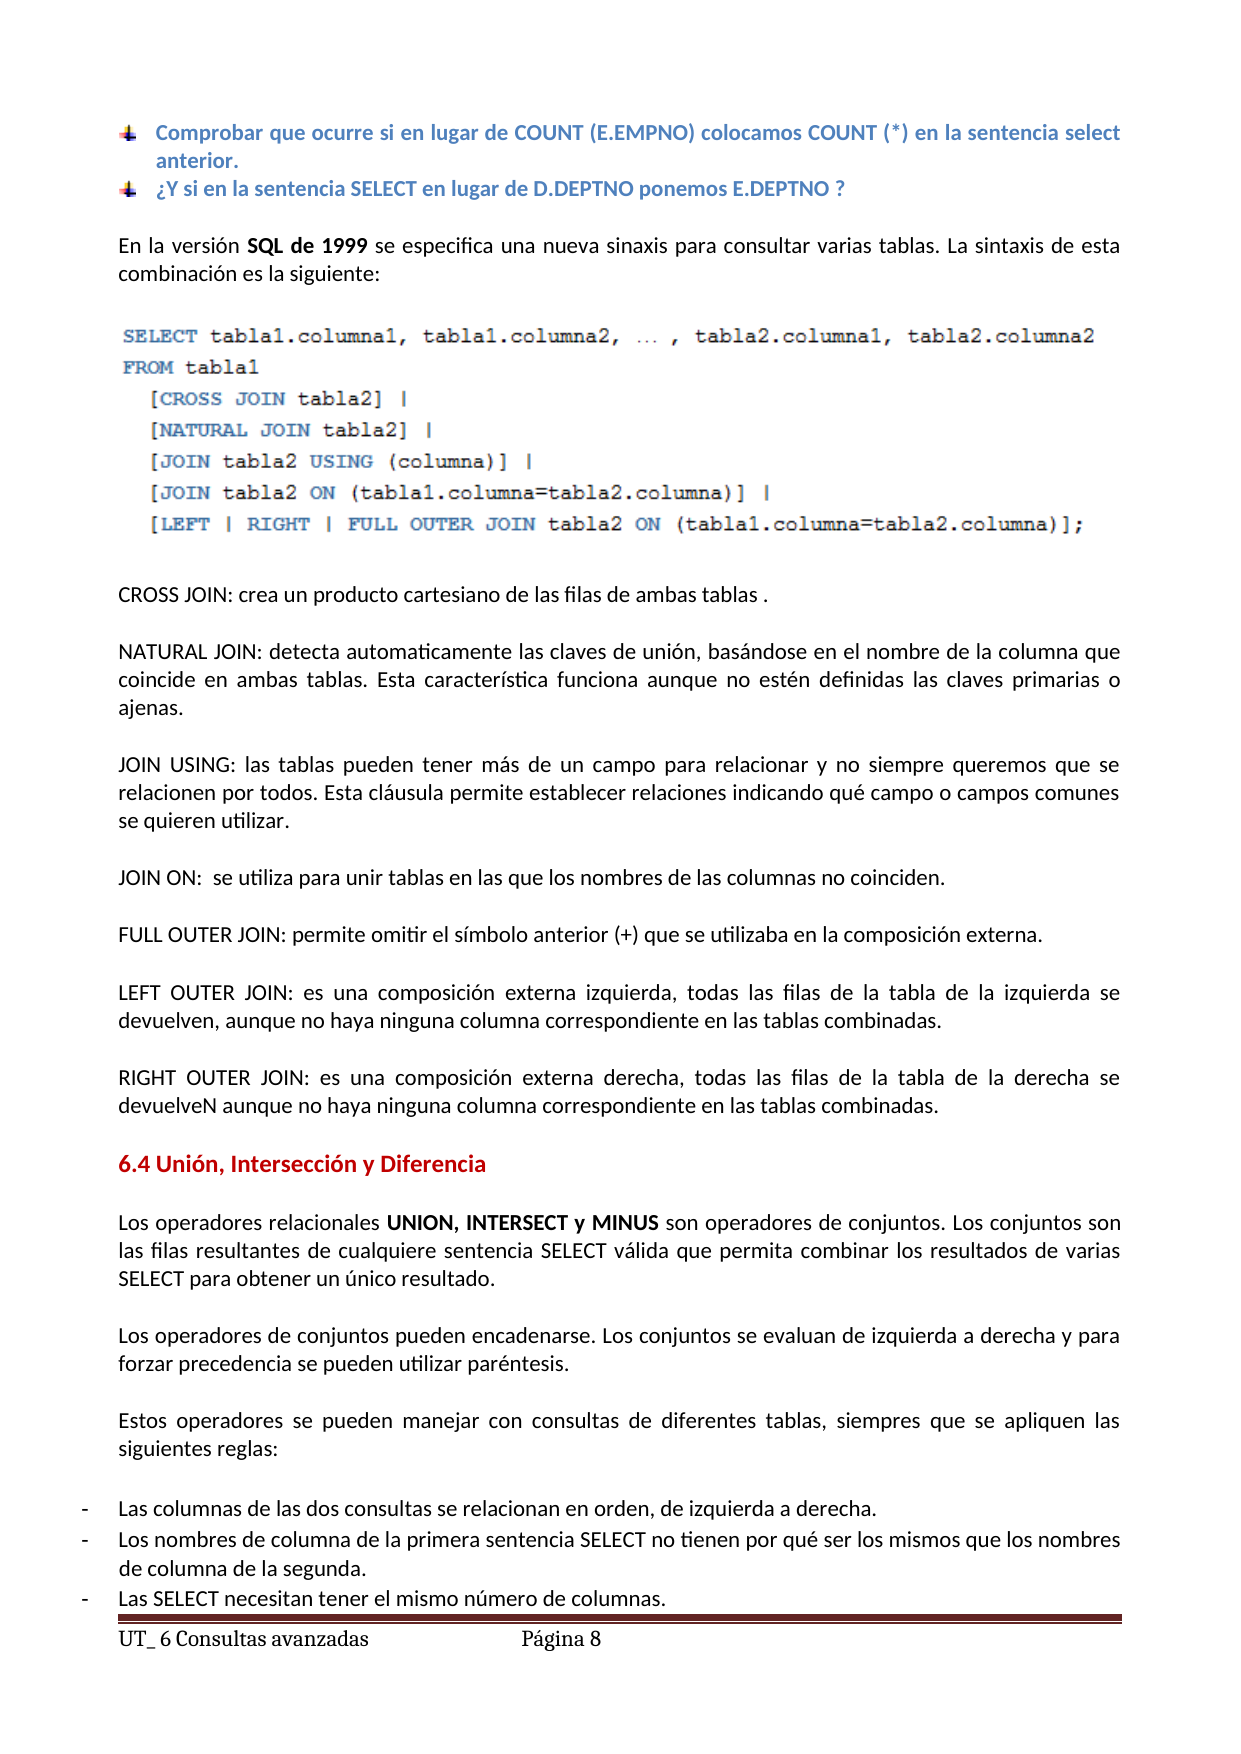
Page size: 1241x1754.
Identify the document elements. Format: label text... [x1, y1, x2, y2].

text RIGHT OUTER JOIN: es una composición externa derecha, todas las filas de la tabla de la derecha se devuelveN aunque no haya ninguna columna correspondiente en las tablas combinadas. [118, 1063, 1122, 1119]
text JOIN USING: las tablas pueden tener más de un campo para relacionar y no siempre queremos que se relacionen por todos. Esta cláusula permite establecer relaciones indicando qué campo o campos comunes se quieren utilizar. [118, 750, 1122, 834]
text En la versión SQL de 1999 se especifica una nueva sinaxis para consultar varias tablas. La sintaxis de esta combinación es la siguiente: [118, 231, 1122, 287]
text NATURAL JOIN: detecta automaticamente las claves de unión, basándose en el nombre de la columna que coincide en ambas tablas. Esta característica funciona aunque no estén definidas las claves primarias o ajenas. [118, 637, 1122, 721]
picture [121, 316, 1114, 551]
text Estos operadores se pueden manejar con consultas de diferentes tablas, siempres que se apliquen las siguientes reglas: [118, 1406, 1122, 1462]
list Las columnas de las dos consultas se relacionan en orden, de izquierda a derecha. [81, 1491, 1122, 1523]
text Los operadores relacionales UNION, INTERSECT y MINUS son operadores de conjuntos. Los conjuntos son las filas resultantes de cualquiere sentencia SELECT válida que permita combinar los resultados de varias SELECT para obtener un único resultado. [118, 1208, 1122, 1292]
picture [119, 179, 136, 197]
text 6.4 Unión, Intersección y Diferencia [118, 1148, 1122, 1179]
list Las SELECT necesitan tener el mismo número de columnas. [81, 1582, 1122, 1613]
picture [119, 123, 136, 141]
text LEFT OUTER JOIN: es una composición externa izquierda, todas las filas de la tabla de la izquierda se devuelven, aunque no haya ninguna columna correspondiente en las tablas combinadas. [118, 978, 1122, 1034]
text JOIN ON: se utiliza para unir tablas en las que los nombres de las columnas no coinciden. [118, 863, 1122, 891]
text FULL OUTER JOIN: permite omitir el símbolo anterior (+) que se utilizaba en la composición externa. [118, 921, 1122, 948]
list Comprobar que ocurre si en lugar de COUNT (E.EMPNO) colocamos COUNT (*) en la sentencia select anterior. [118, 118, 1122, 174]
text Los operadores de conjuntos pueden encadenarse. Los conjuntos se evaluan de izquierda a derecha y para forzar precedencia se pueden utilizar paréntesis. [118, 1321, 1122, 1377]
list Los nombres de columna de la primera sentencia SELECT no tienen por qué ser los mismos que los nombres de columna de la segunda. [81, 1523, 1122, 1582]
text CROSS JOIN: crea un producto cartesiano de las filas de ambas tablas . [118, 580, 1122, 608]
list ¿Y si en la sentencia SELECT en lugar de D.DEPTNO ponemos E.DEPTNO ? [118, 174, 1122, 202]
